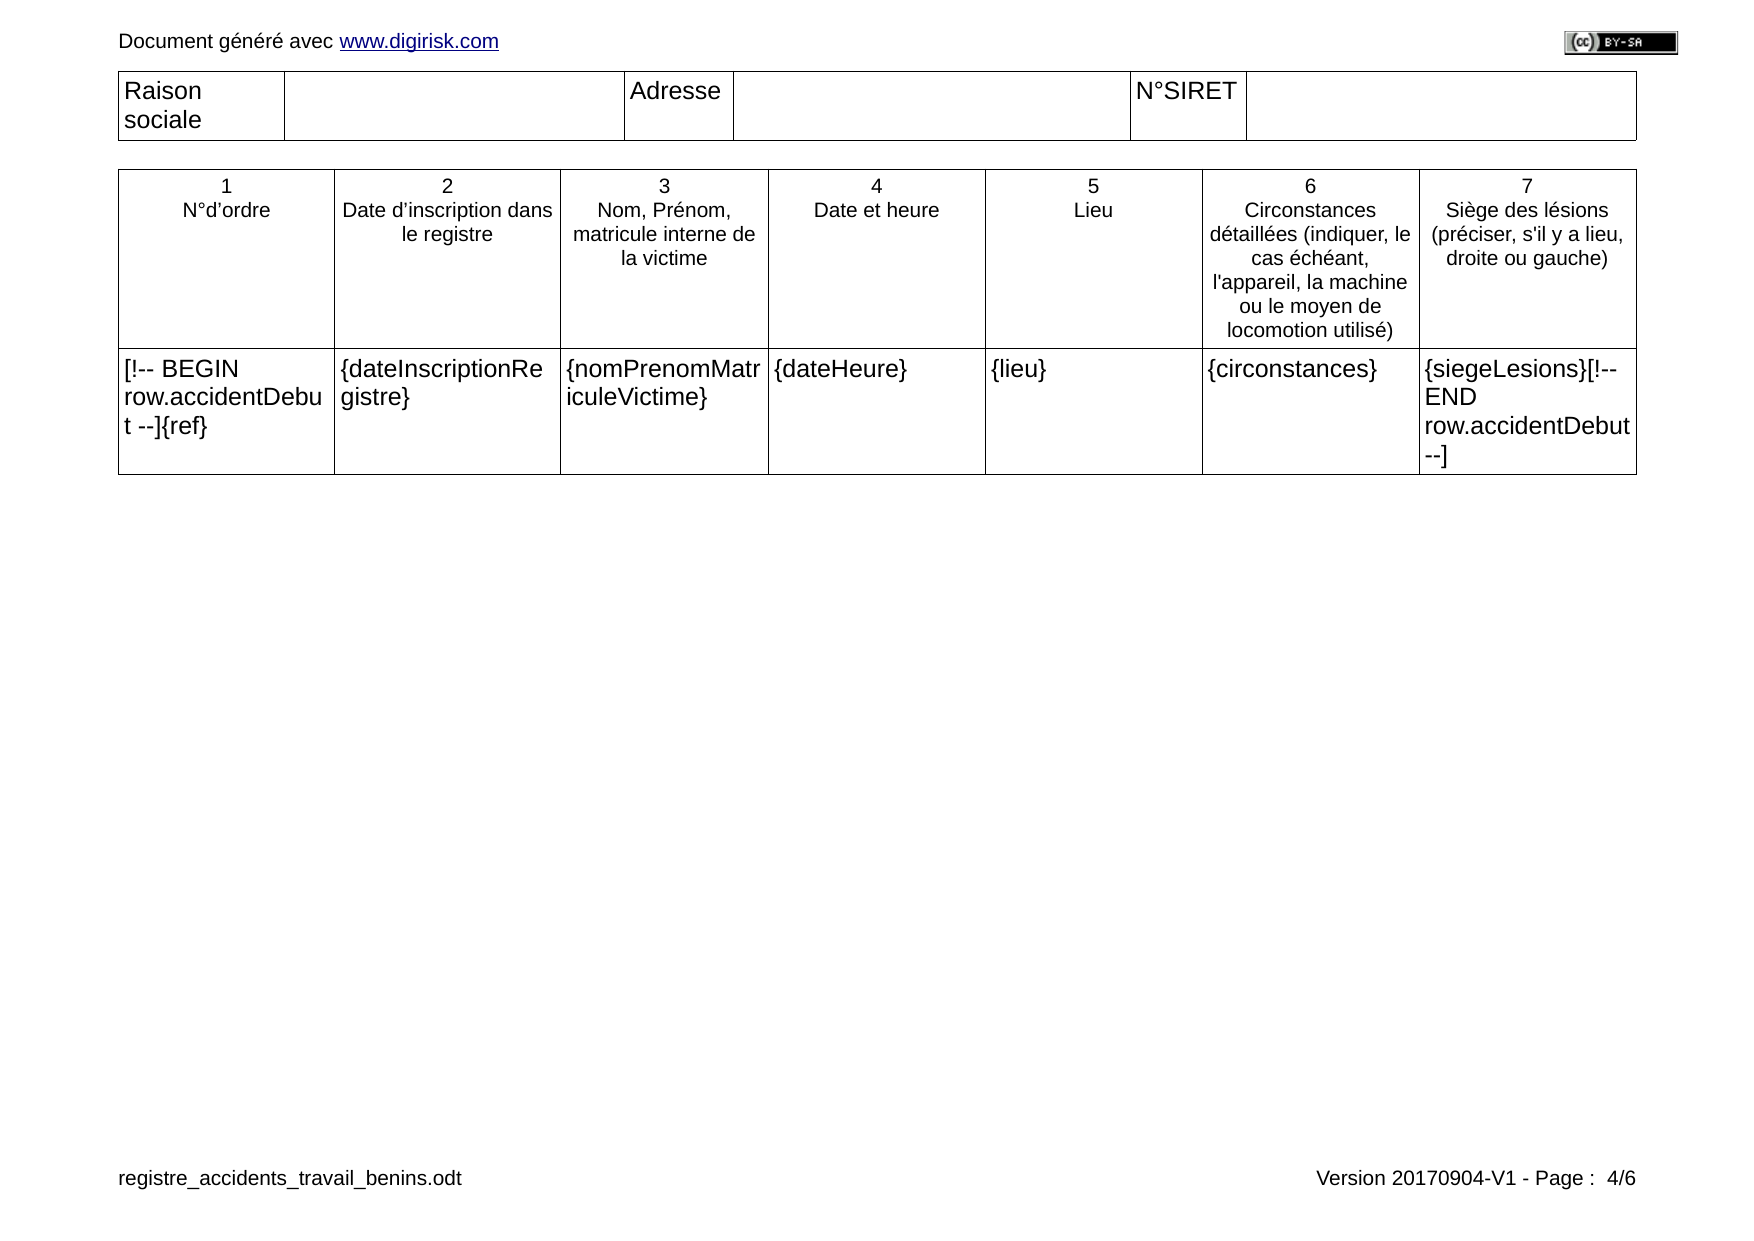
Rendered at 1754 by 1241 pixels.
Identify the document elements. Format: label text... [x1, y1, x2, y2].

table_header 2 Date d’inscription dans le registre [335, 170, 560, 348]
table_cell {circonstances} [1203, 349, 1419, 474]
table_header 7 Siège des lésions (préciser, s'il y a lieu, droite ou gauche) [1420, 170, 1636, 348]
table_header 1 N°d’ordre [119, 170, 334, 348]
table_header 4 Date et heure [769, 170, 985, 348]
table_cell [!-- BEGIN row.accidentDebut --]{ref} [119, 349, 334, 474]
table_header Adresse [625, 72, 733, 139]
table_header 5 Lieu [986, 170, 1202, 348]
table_cell {dateHeure} [769, 349, 985, 474]
table_header [285, 72, 624, 139]
table_cell {dateInscriptionRegistre} [335, 349, 560, 474]
table_header 6 Circonstances détaillées (indiquer, le cas échéant, l'appareil, la machine ou le moyen de locomotion utilisé) [1203, 170, 1419, 348]
table_header N°SIRET [1131, 72, 1246, 139]
table_cell {siegeLesions}[!-- END row.accidentDebut --] [1420, 349, 1636, 474]
table_cell {nomPrenomMatriculeVictime} [561, 349, 768, 474]
table_header 3 Nom, Prénom, matricule interne de la victime [561, 170, 768, 348]
table_header [734, 72, 1130, 139]
table_cell {lieu} [986, 349, 1202, 474]
table_header Raison sociale [119, 72, 284, 139]
table_header [1247, 72, 1636, 139]
picture [1564, 31, 1679, 55]
